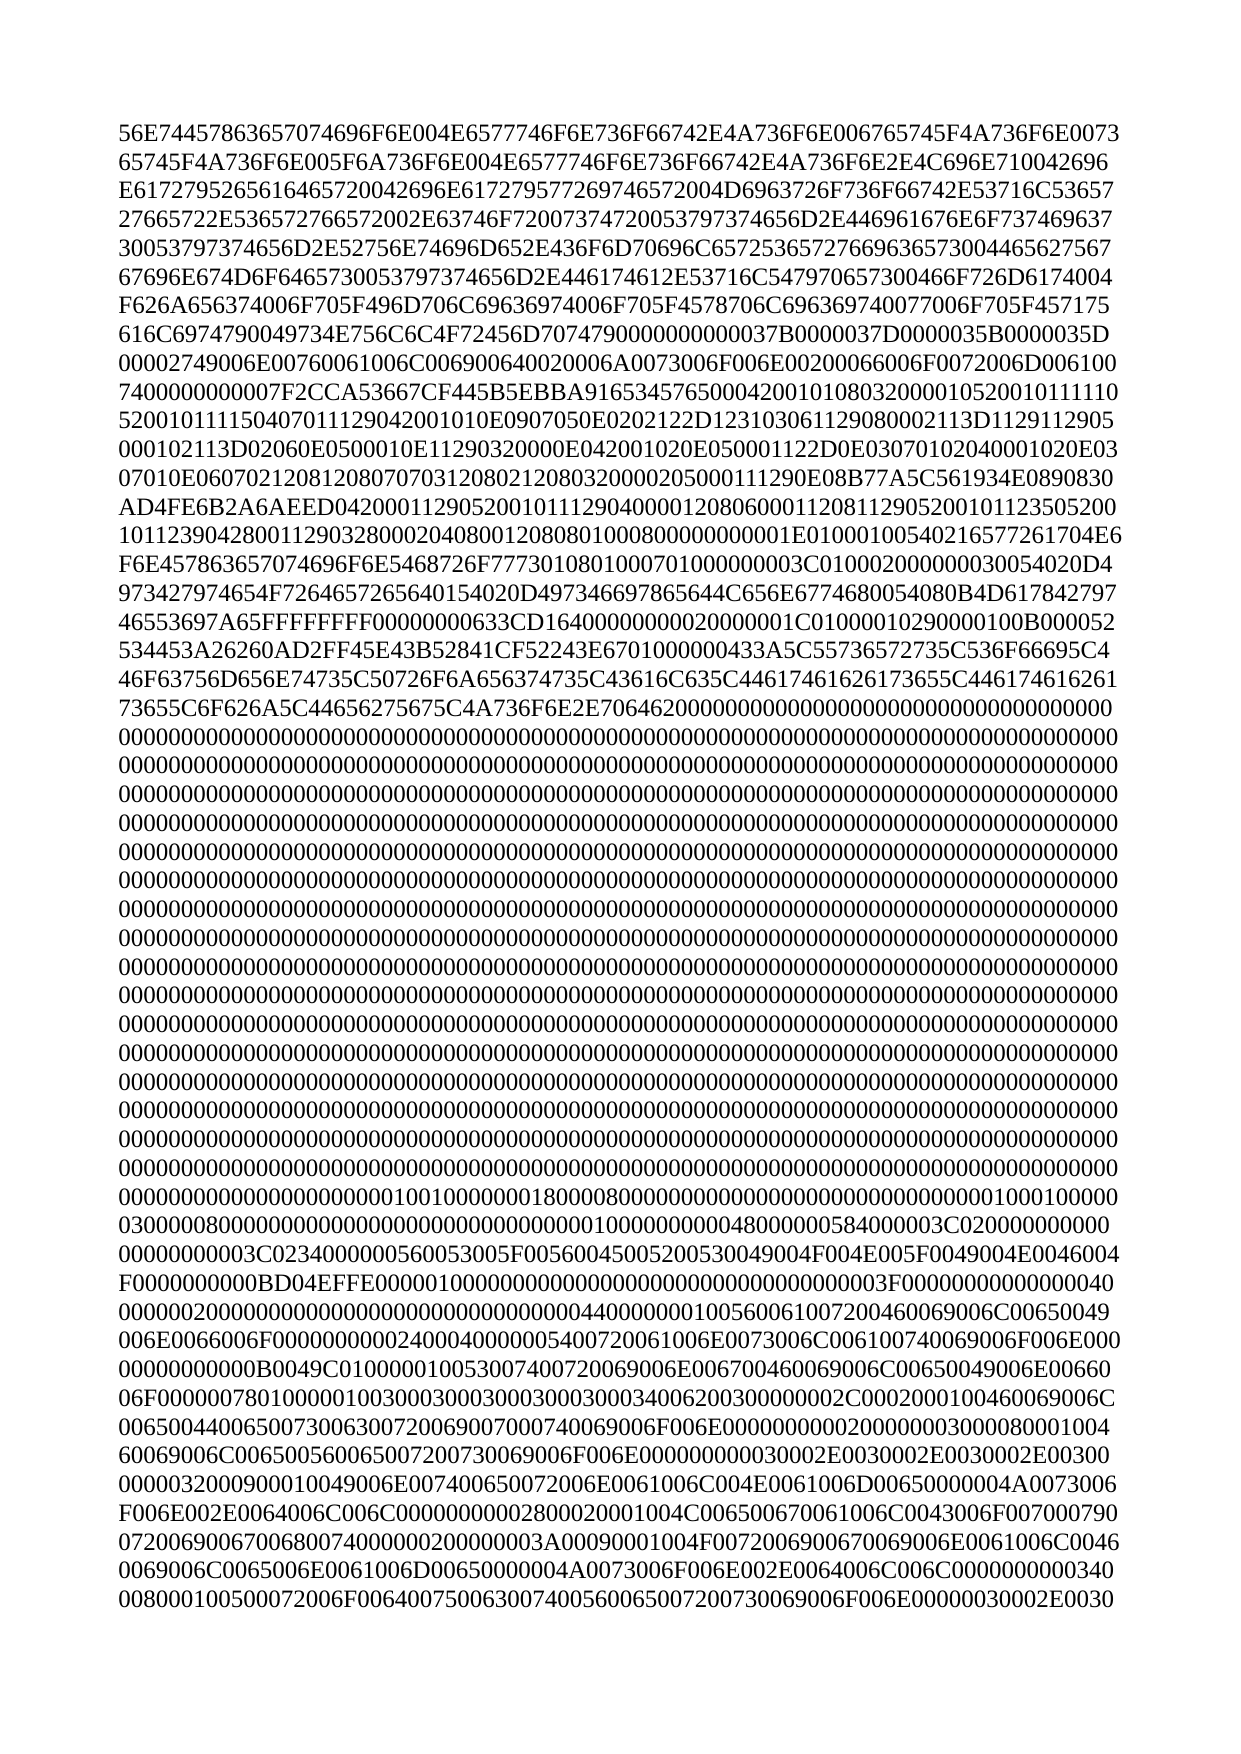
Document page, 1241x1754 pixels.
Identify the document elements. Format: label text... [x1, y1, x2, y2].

text 56E74457863657074696F6E004E6577746F6E736F66742E4A736F6E006765745F4A736F6E007365745F4A736F6E005F6A736F6E004E6577746F6E736F66742E4A736F6E2E4C696E710042696E6172795265616465720042696E617279577269746572004D6963726F736F66742E53716C5365727665722E536572766572002E63746F72007374720053797374656D2E446961676E6F73746963730053797374656D2E52756E74696D652E436F6D70696C6572536572766963657300446562756767696E674D6F6465730053797374656D2E446174612E53716C547970657300466F726D6174004F626A656374006F705F496D706C69636974006F705F4578706C696369740077006F705F457175616C6974790049734E756C6C4F72456D7074790000000000037B0000037D0000035B0000035D00002749006E00760061006C006900640020006A0073006F006E00200066006F0072006D0061007400000000007F2CCA53667CF445B5EBBA9165345765000420010108032000010520010111110520010111150407011129042001010E0907050E0202122D123103061129080002113D1129112905000102113D02060E0500010E11290320000E042001020E050001122D0E03070102040001020E0307010E0607021208120807070312080212080320000205000111290E08B77A5C561934E0890830AD4FE6B2A6AEED042000112905200101112904000012080600011208112905200101123505200101123904280011290328000204080012080801000800000000001E01000100540216577261704E6F6E457863657074696F6E5468726F7773010801000701000000003C010002000000030054020D4973427974654F7264657265640154020D497346697865644C656E6774680054080B4D61784279746553697A65FFFFFFFF00000000633CD16400000000020000001C01000010290000100B000052534453A26260AD2FF45E43B52841CF52243E6701000000433A5C55736572735C536F66695C446F63756D656E74735C50726F6A656374735C43616C635C44617461626173655C44617461626173655C6F626A5C44656275675C4A736F6E2E706462000000000000000000000000000000000000000000000000000000000000000000000000000000000000000000000000000000000000000000000000000000000000000000000000000000000000000000000000000000000000000000000000000000000000000000000000000000000000000000000000000000000000000000000000000000000000000000000000000000000000000000000000000000000000000000000000000000000000000000000000000000000000000000000000000000000000000000000000000000000000000000000000000000000000000000000000000000000000000000000000000000000000000000000000000000000000000000000000000000000000000000000000000000000000000000000000000000000000000000000000000000000000000000000000000000000000000000000000000000000000000000000000000000000000000000000000000000000000000000000000000000000000000000000000000000000000000000000000000000000000000000000000000000000000000000000000000000000000000000000000000000000000000000000000000000000000000000000000000000000000000000000000000000000000000000000000000000000000000000000000000000000000000000000000000000000000000000000000000000000000000000000000000000000000000000000000000000000000000000000000000000000000000000000000000000000000000000000000000000000000000000000000000000000000000000000000000000000000000000000000000000000000000000000000000000000000000000000000000000000000000000000000000000000000000000000000000000000000000000000000000000000000000001001000000018000080000000000000000000000000000001000100000030000080000000000000000000000000000001000000000048000000584000003C02000000000000000000003C0234000000560053005F00560045005200530049004F004E005F0049004E0046004F0000000000BD04EFFE00000100000000000000000000000000000000003F000000000000000400000002000000000000000000000000000000440000000100560061007200460069006C00650049006E0066006F00000000002400040000005400720061006E0073006C006100740069006F006E00000000000000B0049C010000010053007400720069006E006700460069006C00650049006E0066006F0000007801000001003000300030003000300034006200300000002C0002000100460069006C0065004400650073006300720069007000740069006F006E000000000020000000300008000100460069006C006500560065007200730069006F006E000000000030002E0030002E0030002E003000000032000900010049006E007400650072006E0061006C004E0061006D00650000004A0073006F006E002E0064006C006C00000000002800020001004C006500670061006C0043006F0070007900720069006700680074000000200000003A00090001004F0072006900670069006E0061006C00460069006C0065006E0061006D00650000004A0073006F006E002E0064006C006C0000000000340008000100500072006F006400750063007400560065007200730069006F006E00000030002E0030 [118, 118, 1122, 1613]
